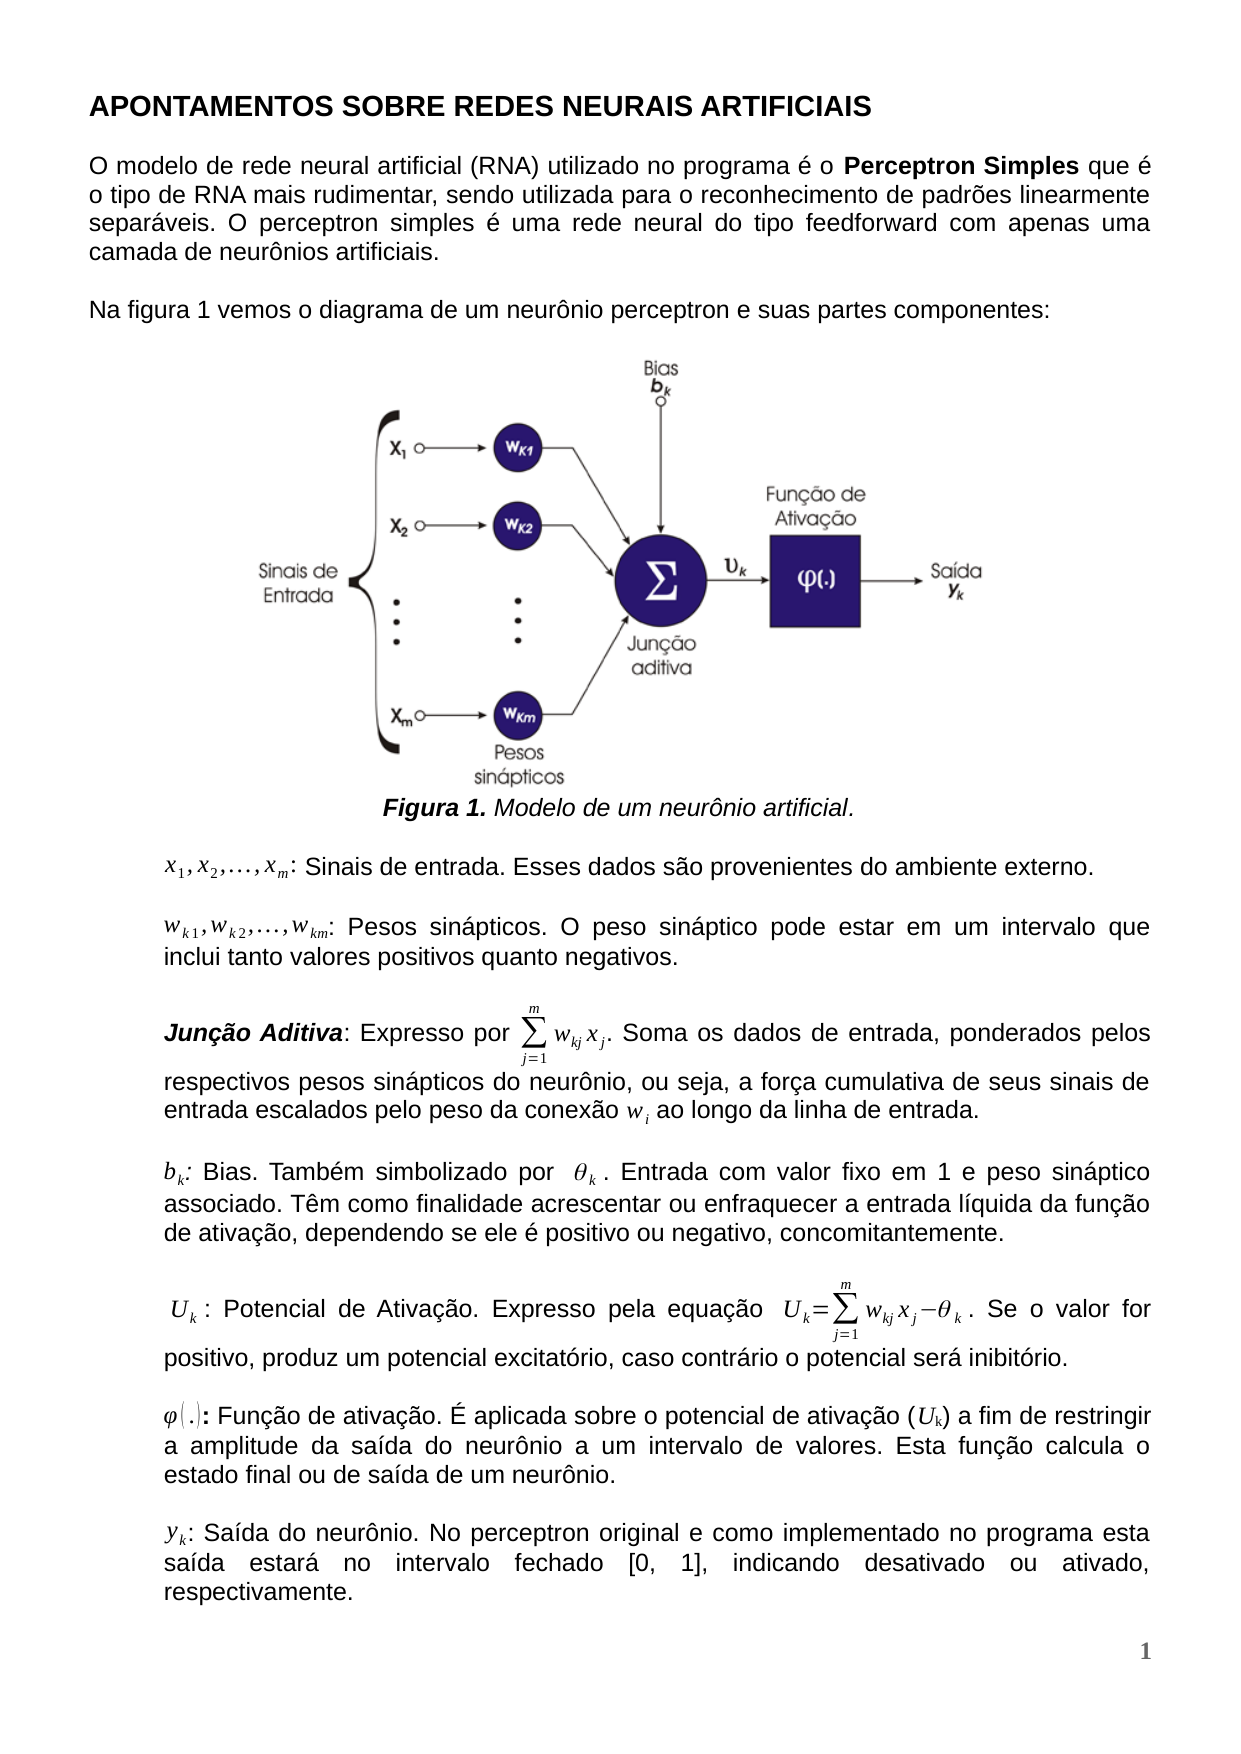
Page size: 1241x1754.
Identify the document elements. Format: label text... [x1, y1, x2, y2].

text Figura 1. Modelo de um neurônio artificial. [88, 793, 1152, 822]
list Sinais de entrada. Esses dados são provenientes do ambiente externo. [163, 850, 1152, 882]
picture [249, 352, 991, 793]
text O modelo de rede neural artificial (RNA) utilizado no programa é o Perceptron Simples que é o tipo de RNA mais rudimentar, sendo utilizada para o reconhecimento de padrões linearmente separáveis. O perceptron simples é uma rede neural do tipo feedforward com apenas uma camada de neurônios artificiais. [88, 151, 1152, 266]
list : Bias. Também simbolizado por . Entrada com valor fixo em 1 e peso sináptico associado. Têm como finalidade acrescentar ou enfraquecer a entrada líquida da função de ativação, dependendo se ele é positivo ou negativo, concomitantemente. [163, 1157, 1152, 1247]
list : Potencial de Ativação. Expresso pela equação . Se o valor for positivo, produz um potencial excitatório, caso contrário o potencial será inibitório. [163, 1275, 1152, 1371]
text : Pesos sinápticos. O peso sináptico pode estar em um intervalo que inclui tanto valores positivos quanto negativos. [163, 911, 1152, 971]
text Na figura 1 vemos o diagrama de um neurônio perceptron e suas partes componentes: [88, 294, 1152, 323]
text APONTAMENTOS SOBRE REDES NEURAIS ARTIFICIAIS [88, 88, 1152, 122]
list Junção Aditiva: Expresso por . Soma os dados de entrada, ponderados pelos respectivos pesos sinápticos do neurônio, ou seja, a força cumulativa de seus sinais de entrada escalados pelo peso da conexão ao longo da linha de entrada. [163, 999, 1152, 1128]
list : Função de ativação. É aplicada sobre o potencial de ativação (Uk) a fim de restringir a amplitude da saída do neurônio a um intervalo de valores. Esta função calcula o estado final ou de saída de um neurônio. [163, 1400, 1152, 1488]
list : Saída do neurônio. No perceptron original e como implementado no programa esta saída estará no intervalo fechado [0, 1], indicando desativado ou ativado, respectivamente. [163, 1517, 1152, 1606]
